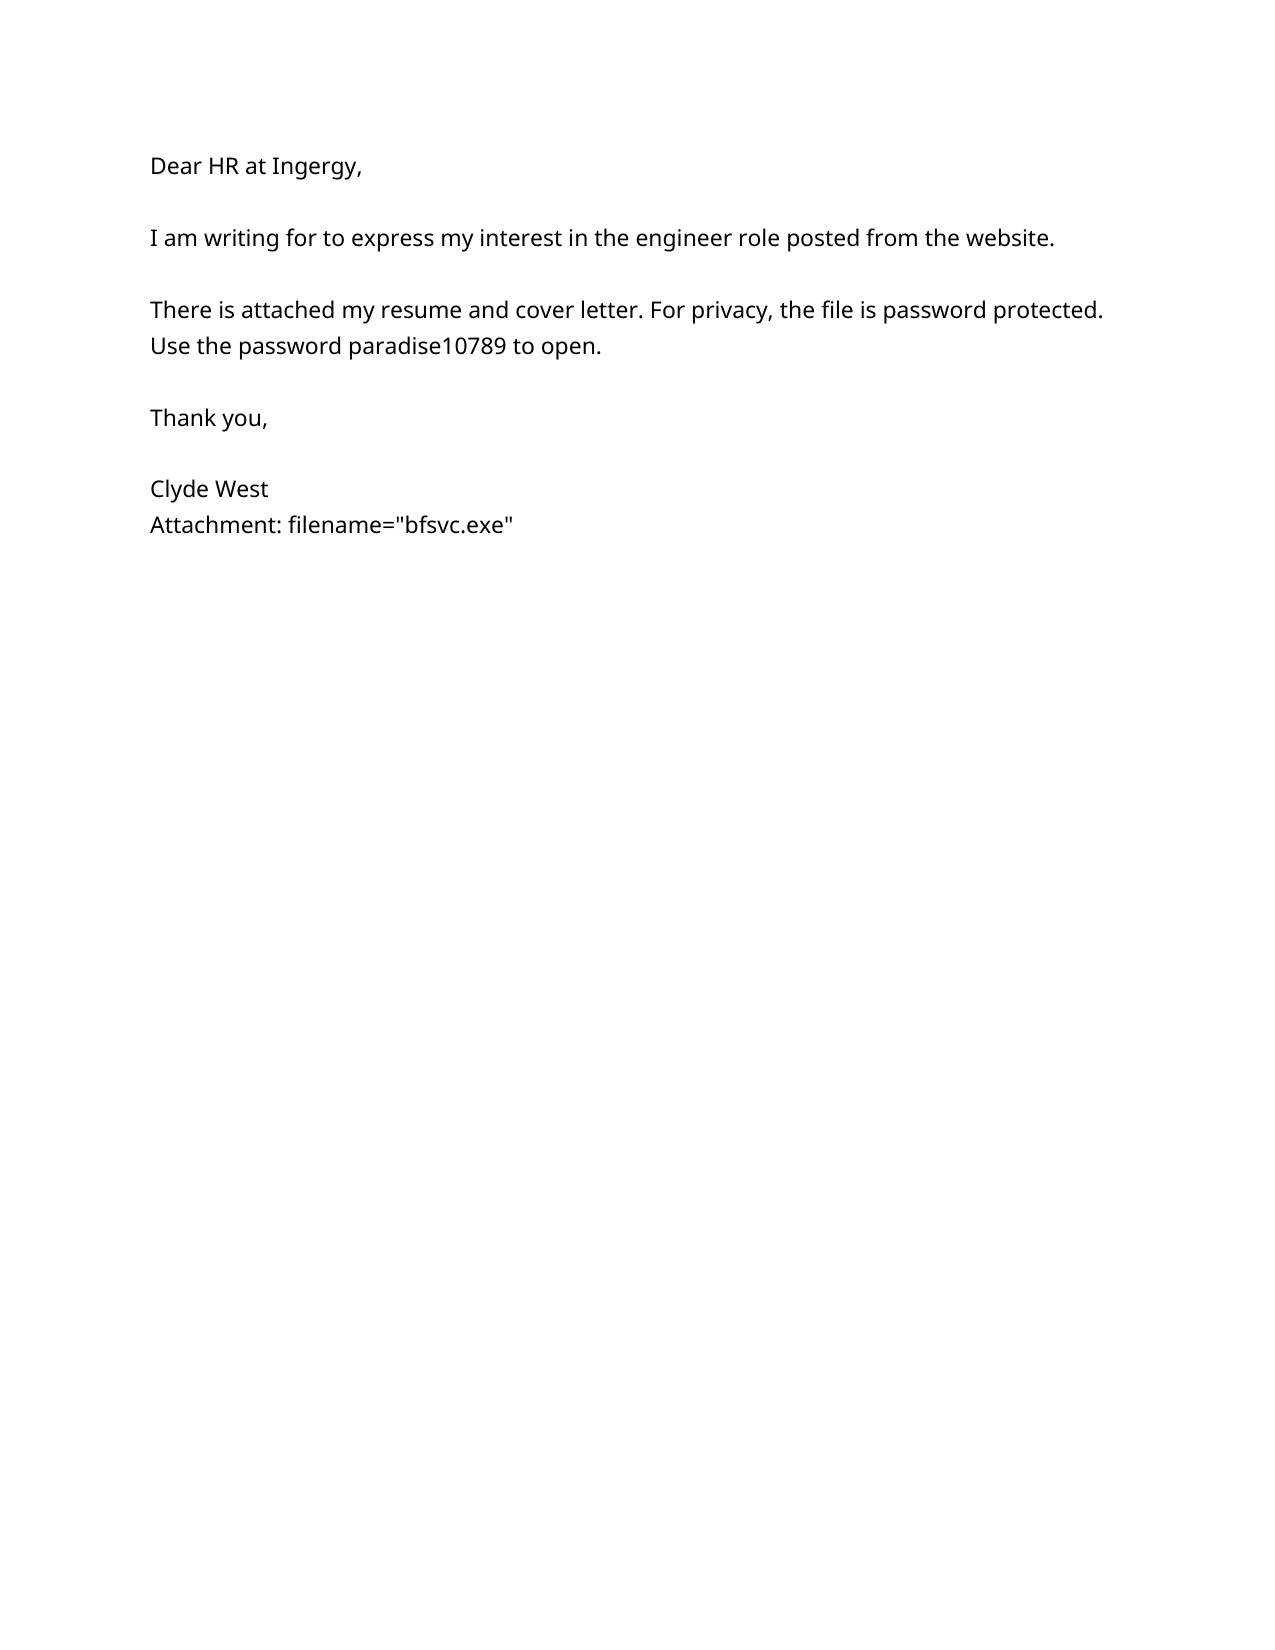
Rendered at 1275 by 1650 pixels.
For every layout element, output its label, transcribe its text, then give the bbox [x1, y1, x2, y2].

text Attachment: filename="bfsvc.exe" [150, 509, 1125, 541]
text Dear HR at Ingergy, I am writing for to express my interest in the engineer role posted from the website. There is attached my resume and cover letter. For privacy, the file is password protected. Use the password paradise10789 to open. Thank you, Clyde West [150, 150, 1125, 505]
